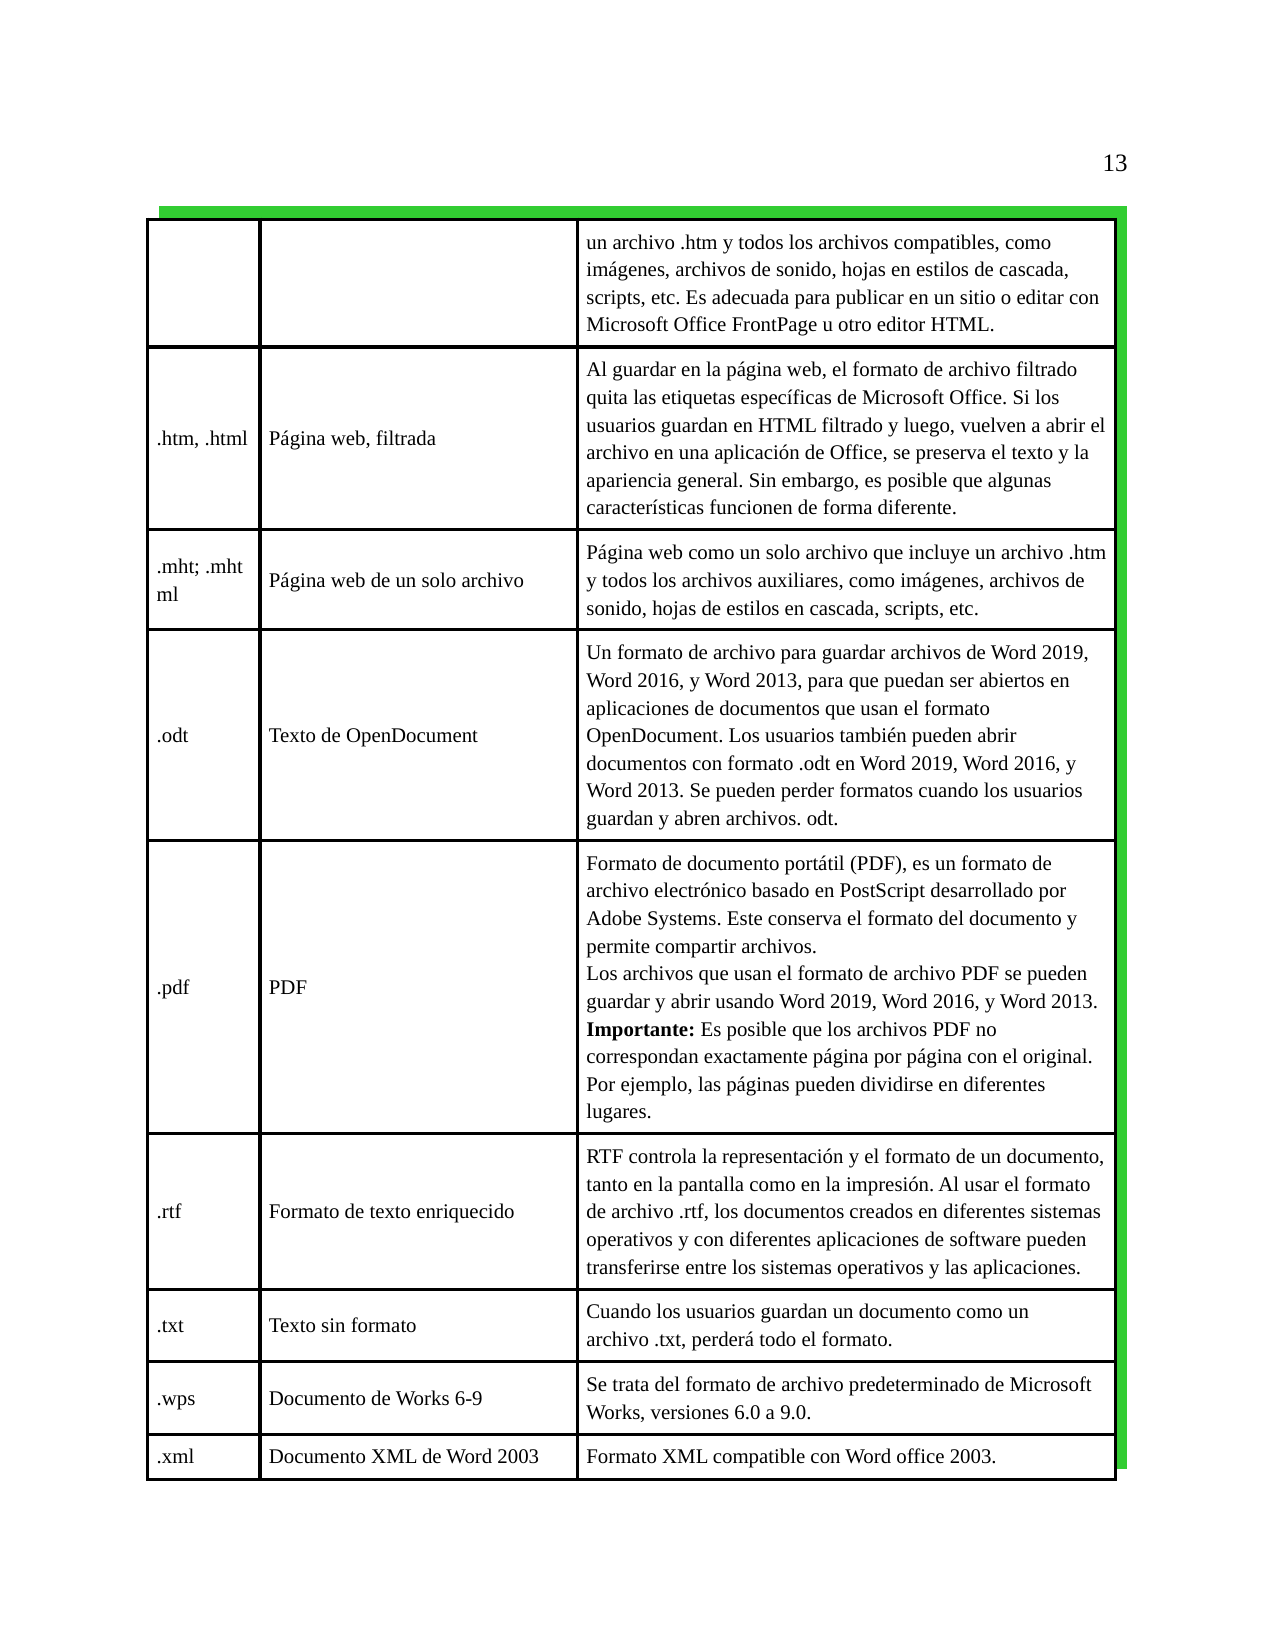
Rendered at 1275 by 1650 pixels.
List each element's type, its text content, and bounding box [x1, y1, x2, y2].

table_cell .rtf [149, 1135, 258, 1287]
table_cell .mht; .mhtml [149, 531, 258, 628]
table_cell Un formato de archivo para guardar archivos de Word 2019, Word 2016, y Word 2013, para que puedan ser abiertos en aplicaciones de documentos que usan el formato OpenDocument. Los usuarios también pueden abrir documentos con formato .odt en Word 2019, Word 2016, y Word 2013. Se pueden perder formatos cuando los usuarios guardan y abren archivos. odt. [579, 631, 1114, 839]
table_cell Documento de Works 6-9 [262, 1363, 576, 1432]
table_cell Formato de documento portátil (PDF), es un formato de archivo electrónico basado en PostScript desarrollado por Adobe Systems. Este conserva el formato del documento y permite compartir archivos. Los archivos que usan el formato de archivo PDF se pueden guardar y abrir usando Word 2019, Word 2016, y Word 2013. Importante: Es posible que los archivos PDF no correspondan exactamente página por página con el original. Por ejemplo, las páginas pueden dividirse en diferentes lugares. [579, 842, 1114, 1132]
table_cell un archivo .htm y todos los archivos compatibles, como imágenes, archivos de sonido, hojas en estilos de cascada, scripts, etc. Es adecuada para publicar en un sitio o editar con Microsoft Office FrontPage u otro editor HTML. [579, 221, 1114, 345]
table_cell [262, 221, 576, 345]
table_cell Texto sin formato [262, 1291, 576, 1360]
table_cell Formato XML compatible con Word office 2003. [579, 1436, 1114, 1477]
table_cell .htm, .html [149, 349, 258, 528]
table_cell Página web, filtrada [262, 349, 576, 528]
table_cell Formato de texto enriquecido [262, 1135, 576, 1287]
table_cell Al guardar en la página web, el formato de archivo filtrado quita las etiquetas específicas de Microsoft Office. Si los usuarios guardan en HTML filtrado y luego, vuelven a abrir el archivo en una aplicación de Office, se preserva el texto y la apariencia general. Sin embargo, es posible que algunas características funcionen de forma diferente. [579, 349, 1114, 528]
table_cell RTF controla la representación y el formato de un documento, tanto en la pantalla como en la impresión. Al usar el formato de archivo .rtf, los documentos creados en diferentes sistemas operativos y con diferentes aplicaciones de software pueden transferirse entre los sistemas operativos y las aplicaciones. [579, 1135, 1114, 1287]
table_cell .xml [149, 1436, 258, 1477]
table_cell Documento XML de Word 2003 [262, 1436, 576, 1477]
table_cell Texto de OpenDocument [262, 631, 576, 839]
table_cell Página web como un solo archivo que incluye un archivo .htm y todos los archivos auxiliares, como imágenes, archivos de sonido, hojas de estilos en cascada, scripts, etc. [579, 531, 1114, 628]
table_cell Cuando los usuarios guardan un documento como un archivo .txt, perderá todo el formato. [579, 1291, 1114, 1360]
table_cell .txt [149, 1291, 258, 1360]
table_cell .wps [149, 1363, 258, 1432]
table_cell .pdf [149, 842, 258, 1132]
table_cell [149, 221, 258, 345]
table_cell PDF [262, 842, 576, 1132]
table_cell .odt [149, 631, 258, 839]
table_cell Página web de un solo archivo [262, 531, 576, 628]
table_cell Se trata del formato de archivo predeterminado de Microsoft Works, versiones 6.0 a 9.0. [579, 1363, 1114, 1432]
